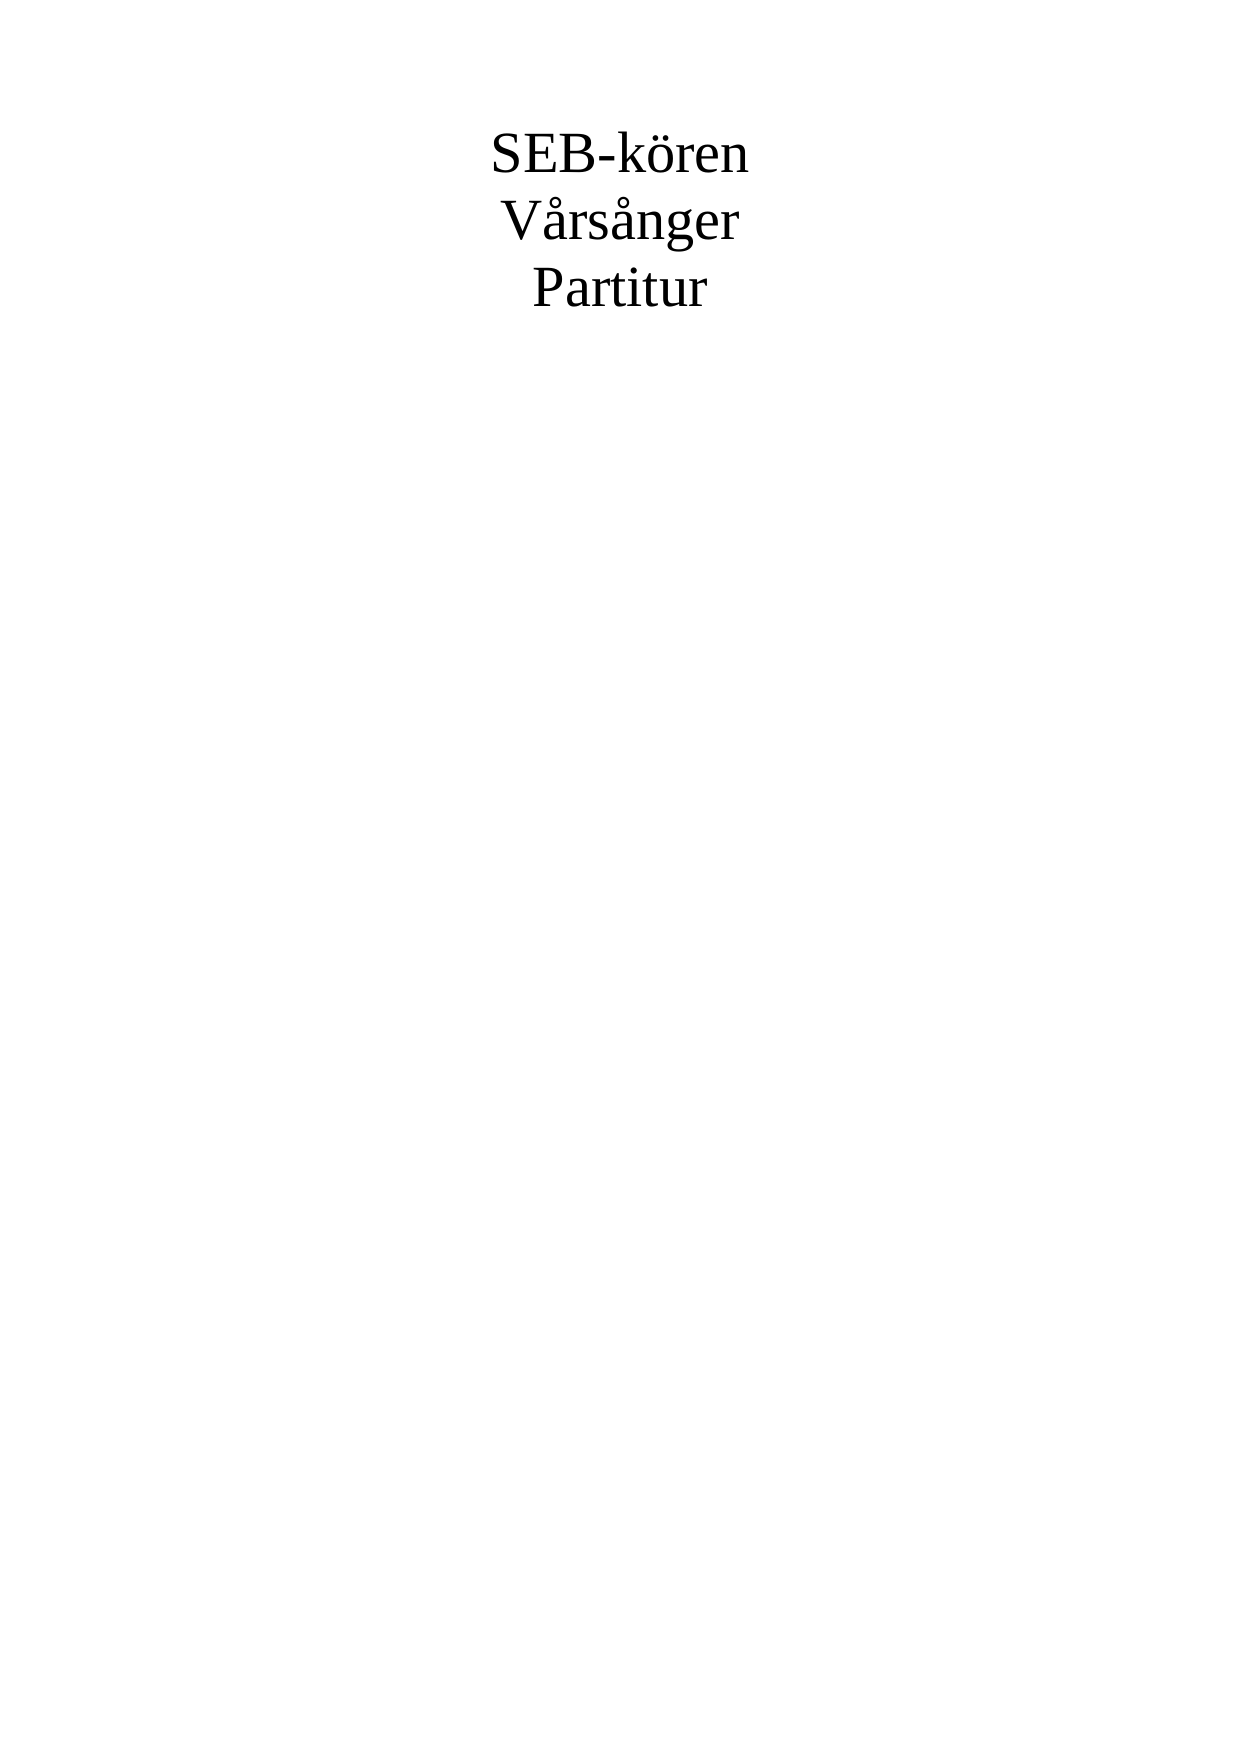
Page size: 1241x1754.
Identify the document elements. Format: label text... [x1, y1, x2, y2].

text Partitur [118, 252, 1122, 319]
text Vårsånger [118, 185, 1122, 252]
text SEB-kören [118, 118, 1122, 185]
